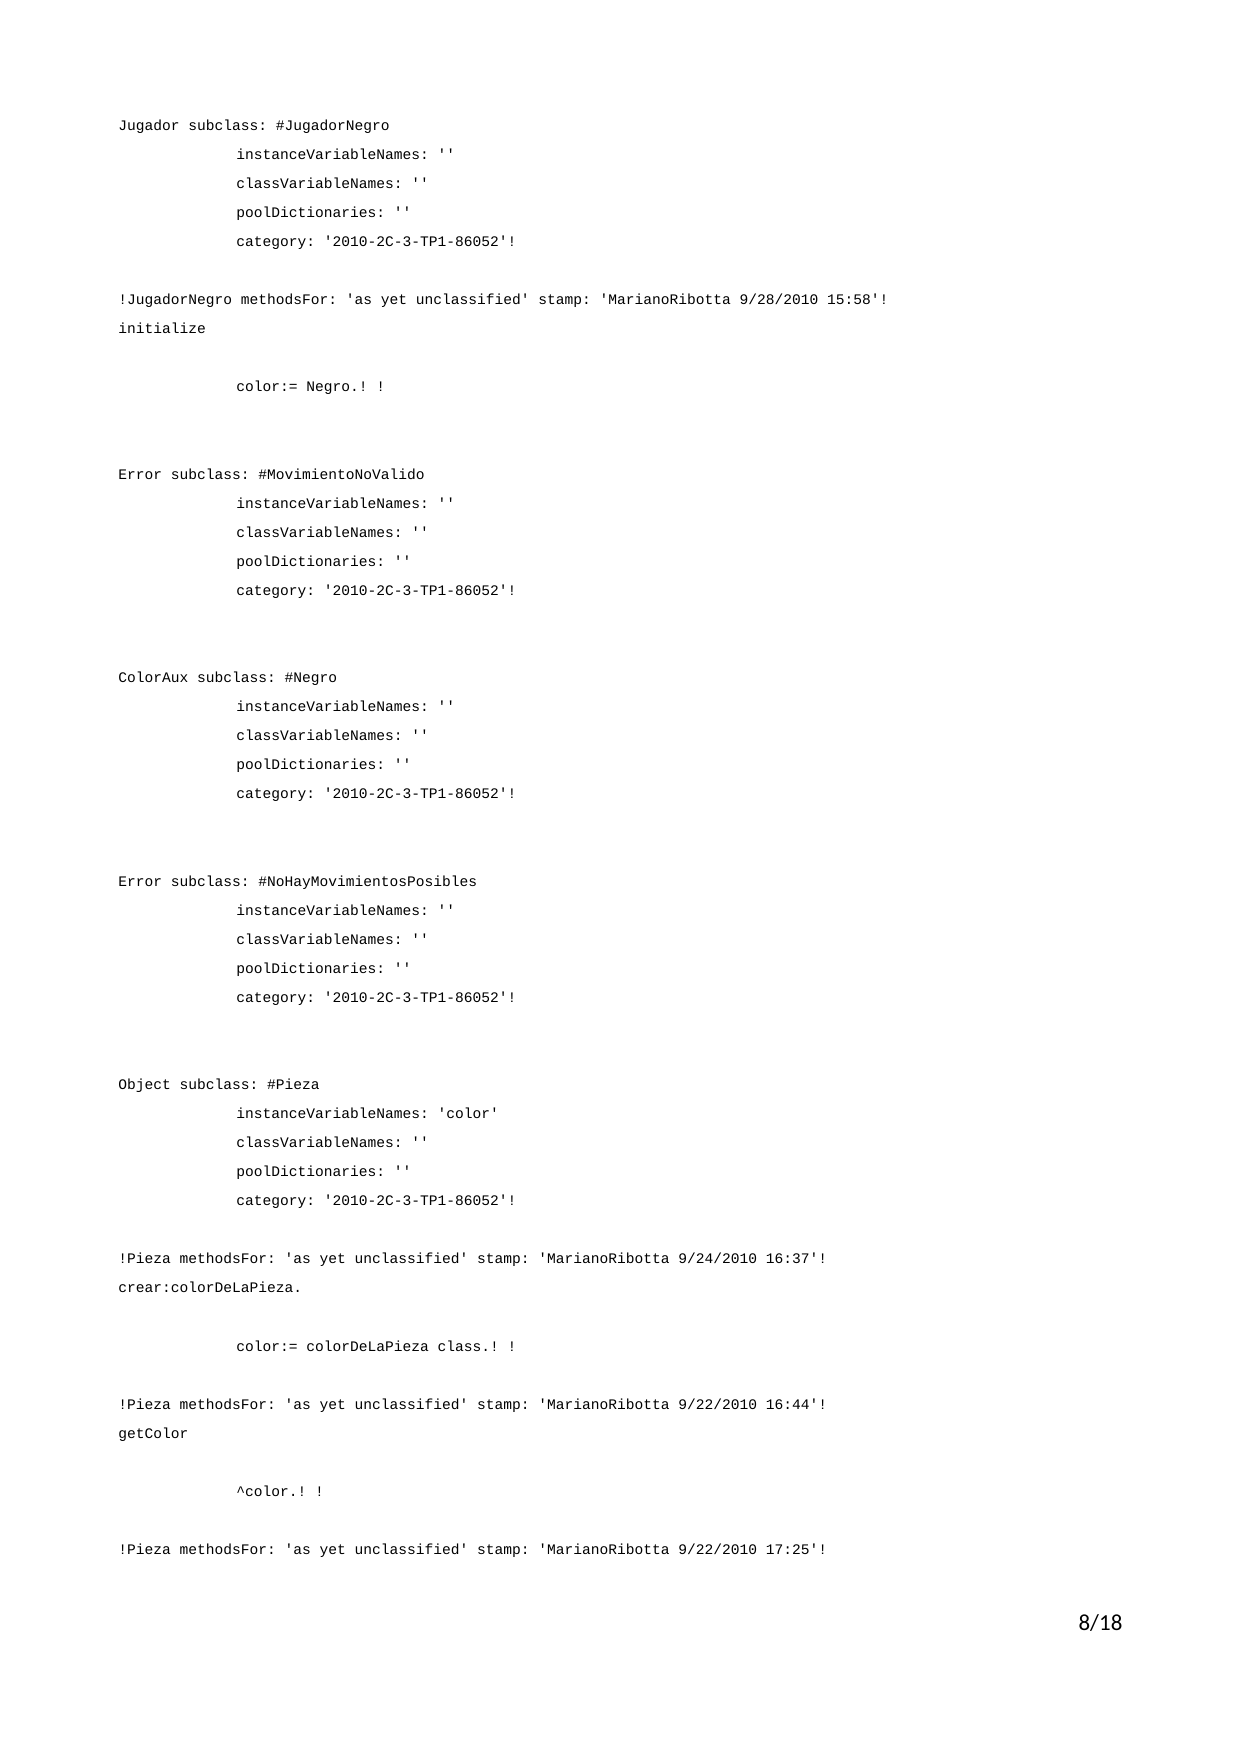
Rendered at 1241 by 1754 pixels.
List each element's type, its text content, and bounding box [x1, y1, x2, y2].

text initialize [118, 322, 1122, 338]
text instanceVariableNames: '' [118, 699, 1122, 716]
text Jugador subclass: #JugadorNegro [118, 118, 1122, 135]
text category: '2010-2C-3-TP1-86052'! [118, 234, 1122, 251]
text instanceVariableNames: '' [118, 903, 1122, 919]
text !Pieza methodsFor: 'as yet unclassified' stamp: 'MarianoRibotta 9/22/2010 17:25'! [118, 1542, 1122, 1559]
text instanceVariableNames: '' [118, 496, 1122, 512]
text category: '2010-2C-3-TP1-86052'! [118, 787, 1122, 803]
text !Pieza methodsFor: 'as yet unclassified' stamp: 'MarianoRibotta 9/24/2010 16:37'! [118, 1252, 1122, 1268]
text !JugadorNegro methodsFor: 'as yet unclassified' stamp: 'MarianoRibotta 9/28/2010 15:58'! [118, 292, 1122, 309]
text instanceVariableNames: '' [118, 147, 1122, 164]
text color:= Negro.! ! [118, 380, 1122, 396]
text classVariableNames: '' [118, 1135, 1122, 1152]
text ColorAux subclass: #Negro [118, 670, 1122, 687]
text instanceVariableNames: 'color' [118, 1106, 1122, 1123]
text poolDictionaries: '' [118, 554, 1122, 571]
text poolDictionaries: '' [118, 205, 1122, 222]
text Object subclass: #Pieza [118, 1077, 1122, 1094]
text classVariableNames: '' [118, 728, 1122, 745]
text crear:colorDeLaPieza. [118, 1281, 1122, 1297]
text Error subclass: #NoHayMovimientosPosibles [118, 874, 1122, 890]
text classVariableNames: '' [118, 525, 1122, 542]
text classVariableNames: '' [118, 176, 1122, 193]
text category: '2010-2C-3-TP1-86052'! [118, 1193, 1122, 1210]
text Error subclass: #MovimientoNoValido [118, 467, 1122, 483]
text classVariableNames: '' [118, 932, 1122, 948]
text color:= colorDeLaPieza class.! ! [118, 1339, 1122, 1355]
text category: '2010-2C-3-TP1-86052'! [118, 583, 1122, 600]
text poolDictionaries: '' [118, 961, 1122, 977]
text category: '2010-2C-3-TP1-86052'! [118, 990, 1122, 1007]
text getColor [118, 1426, 1122, 1442]
text ^color.! ! [118, 1484, 1122, 1501]
text poolDictionaries: '' [118, 757, 1122, 774]
text poolDictionaries: '' [118, 1164, 1122, 1181]
text !Pieza methodsFor: 'as yet unclassified' stamp: 'MarianoRibotta 9/22/2010 16:44'! [118, 1397, 1122, 1413]
